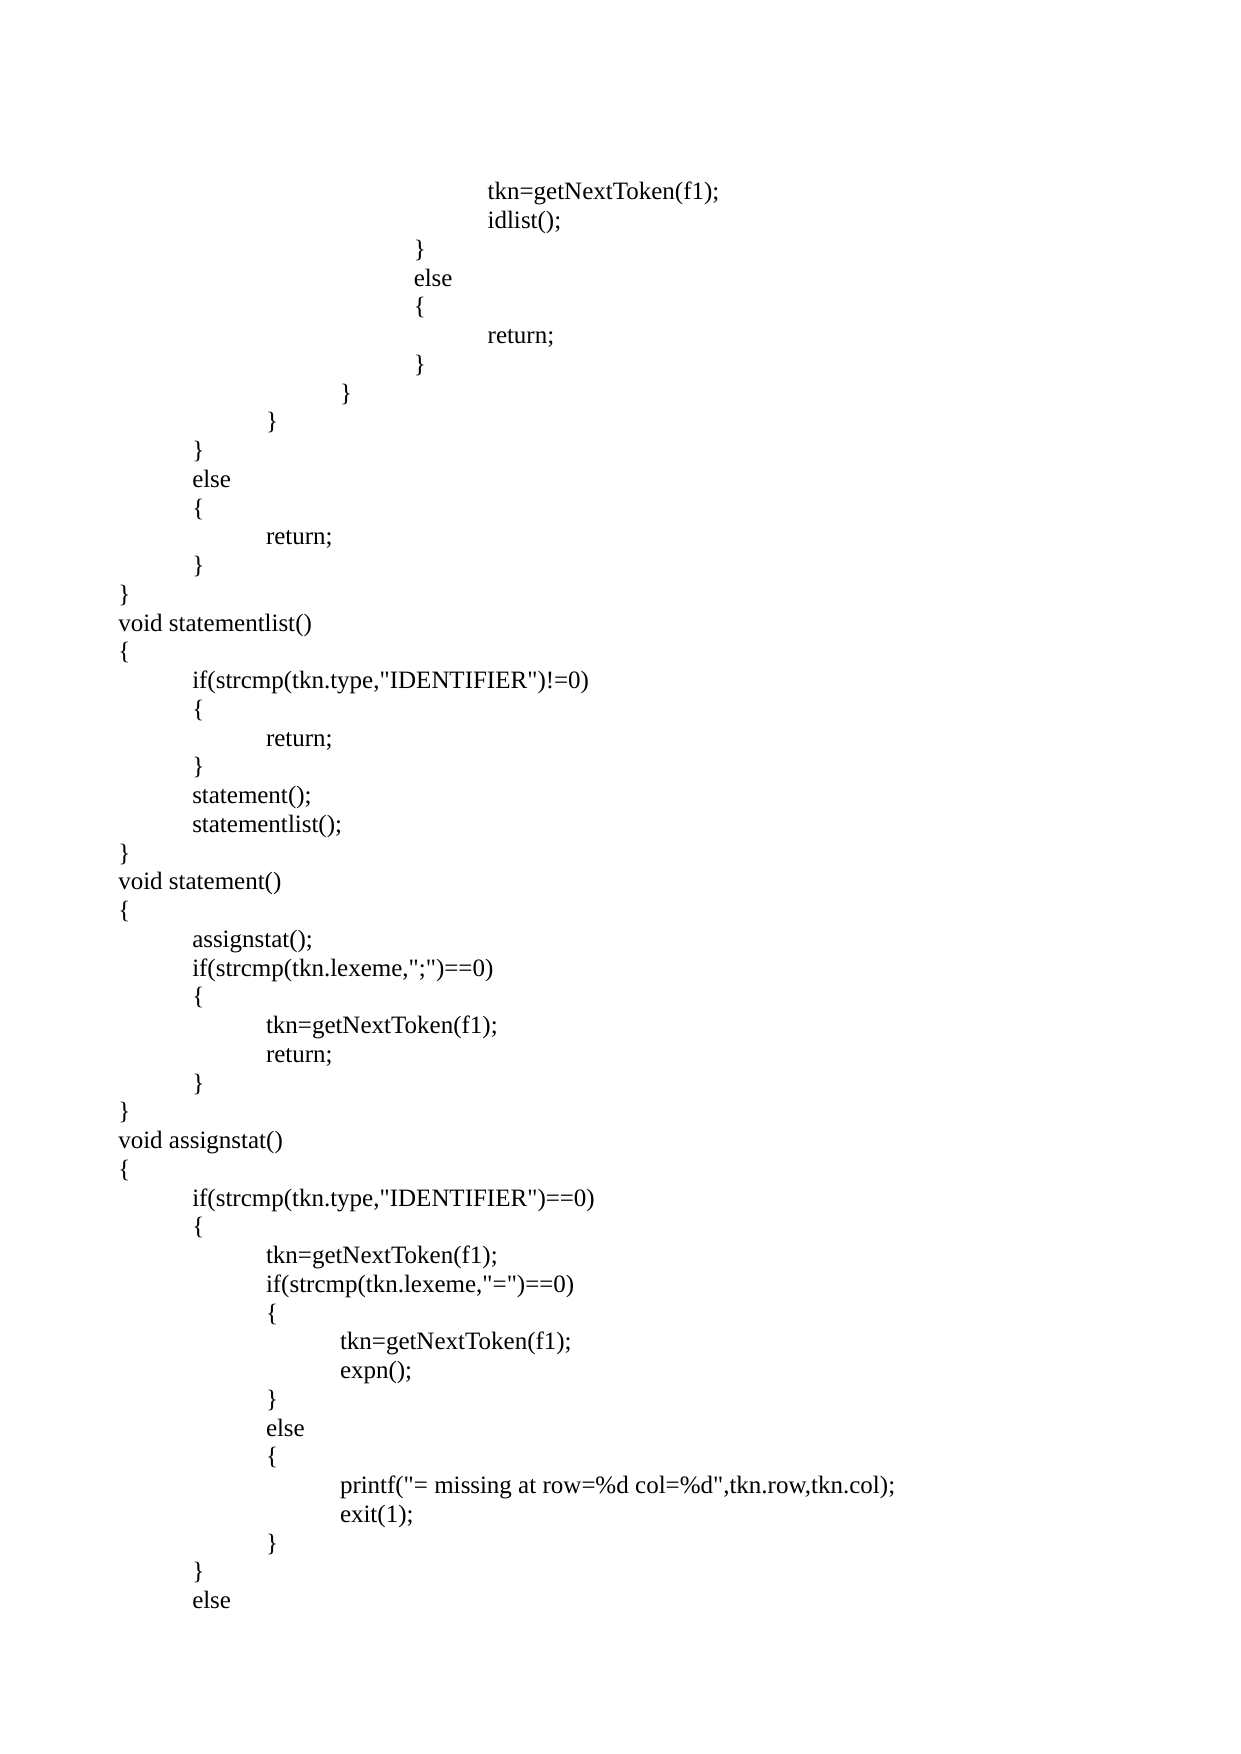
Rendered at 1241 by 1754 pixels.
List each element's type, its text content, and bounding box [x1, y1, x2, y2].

text return; [118, 521, 1122, 550]
text if(strcmp(tkn.type,"IDENTIFIER")!=0) [118, 665, 1122, 694]
text return; [118, 1039, 1122, 1068]
text } [118, 1556, 1122, 1585]
text } [118, 234, 1122, 263]
text } [118, 579, 1122, 608]
text { [118, 636, 1122, 665]
text { [118, 1154, 1122, 1183]
text if(strcmp(tkn.lexeme,";")==0) [118, 953, 1122, 981]
text void statementlist() [118, 608, 1122, 636]
text tkn=getNextToken(f1); [118, 1240, 1122, 1269]
text { [118, 1211, 1122, 1240]
text { [118, 1298, 1122, 1326]
text idlist(); [118, 205, 1122, 234]
text assignstat(); [118, 924, 1122, 953]
text else [118, 1413, 1122, 1441]
text tkn=getNextToken(f1); [118, 176, 1122, 205]
text { [118, 895, 1122, 924]
text } [118, 1068, 1122, 1096]
text } [118, 349, 1122, 378]
text else [118, 263, 1122, 291]
text } [118, 1096, 1122, 1125]
text } [118, 378, 1122, 406]
text if(strcmp(tkn.type,"IDENTIFIER")==0) [118, 1183, 1122, 1211]
text statementlist(); [118, 809, 1122, 838]
text } [118, 406, 1122, 435]
text { [118, 981, 1122, 1010]
text } [118, 838, 1122, 866]
text void statement() [118, 866, 1122, 895]
text exit(1); [118, 1499, 1122, 1528]
text tkn=getNextToken(f1); [118, 1326, 1122, 1355]
text } [118, 550, 1122, 579]
text } [118, 751, 1122, 780]
text return; [118, 723, 1122, 751]
text { [118, 694, 1122, 723]
text { [118, 493, 1122, 521]
text { [118, 291, 1122, 320]
text expn(); [118, 1355, 1122, 1384]
text printf("= missing at row=%d col=%d",tkn.row,tkn.col); [118, 1470, 1122, 1499]
text } [118, 1384, 1122, 1413]
text } [118, 1528, 1122, 1556]
text tkn=getNextToken(f1); [118, 1010, 1122, 1039]
text } [118, 435, 1122, 464]
text else [118, 464, 1122, 493]
text void assignstat() [118, 1125, 1122, 1154]
text if(strcmp(tkn.lexeme,"=")==0) [118, 1269, 1122, 1298]
text statement(); [118, 780, 1122, 809]
text { [118, 1441, 1122, 1470]
text else [118, 1585, 1122, 1614]
text return; [118, 320, 1122, 349]
